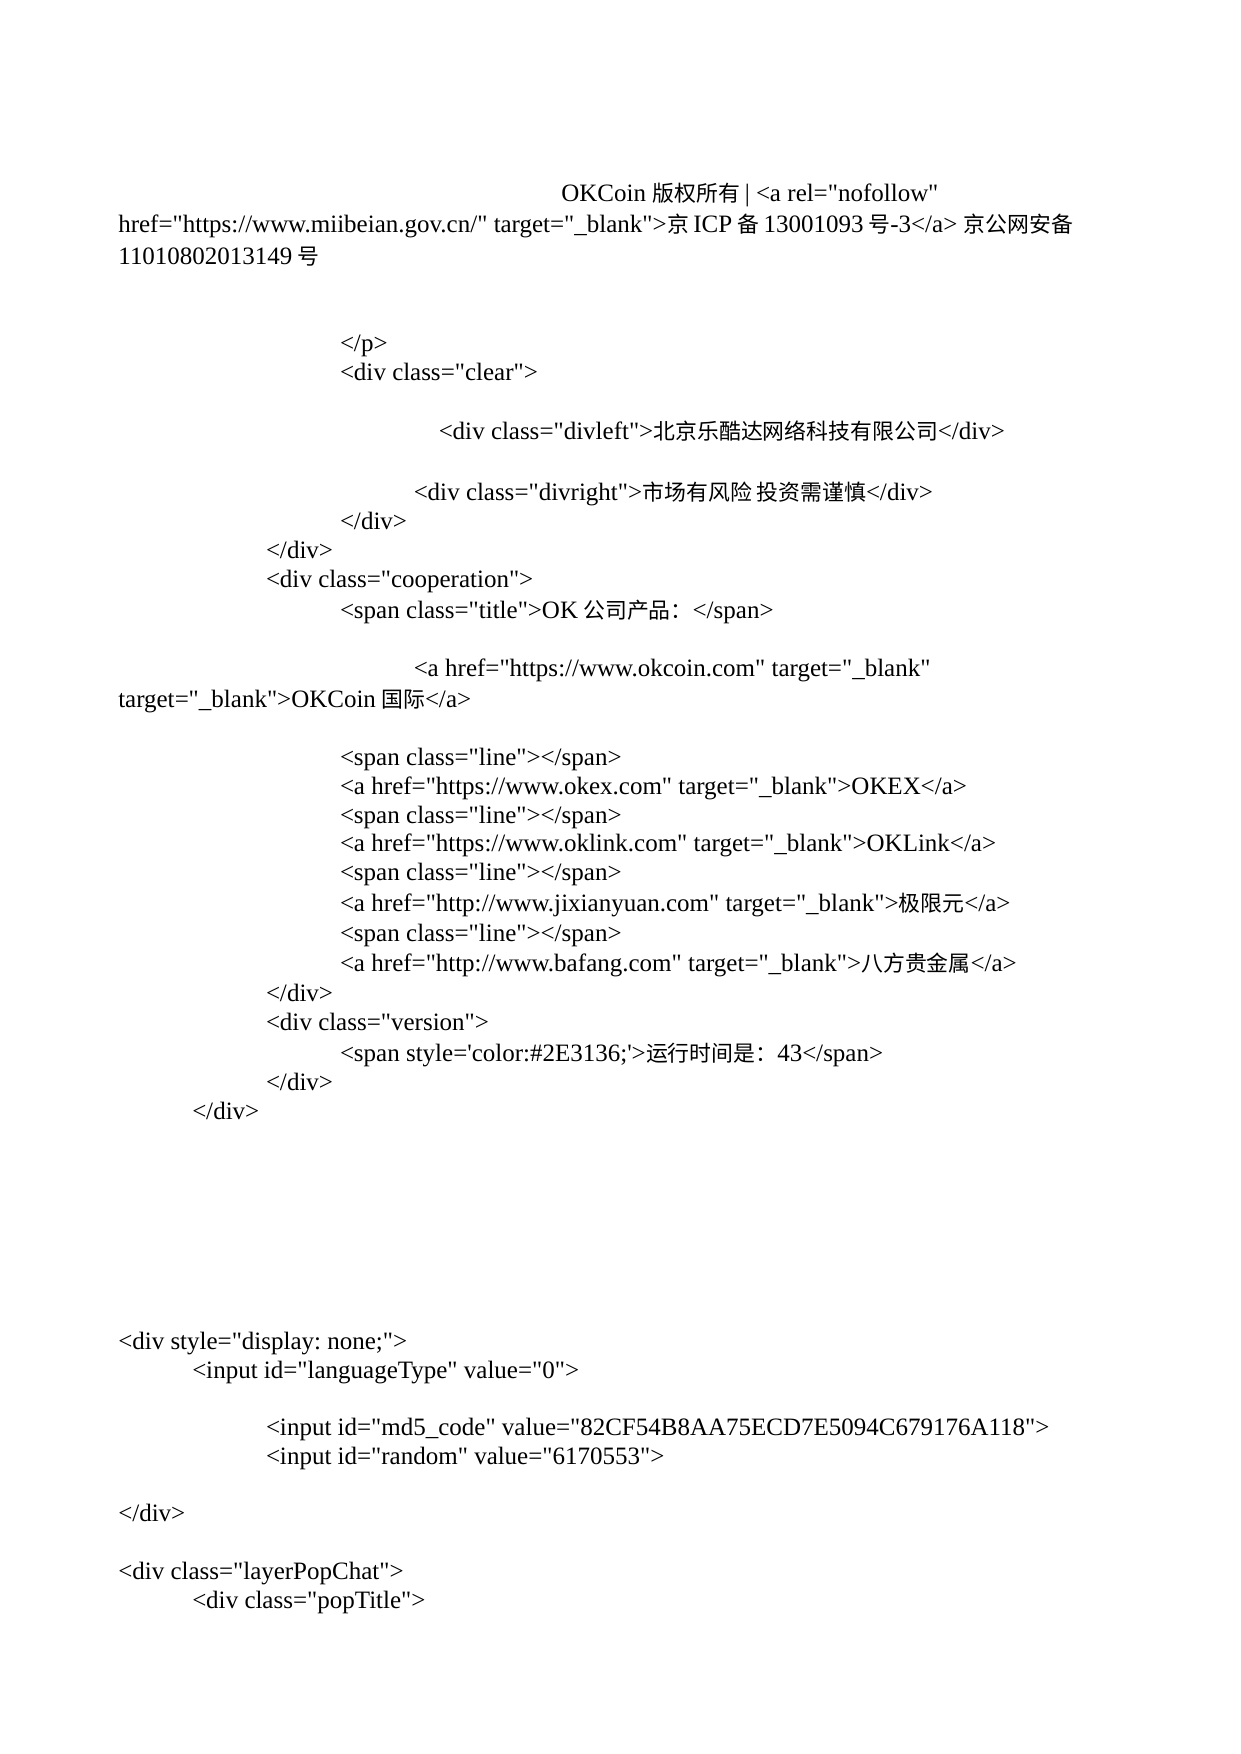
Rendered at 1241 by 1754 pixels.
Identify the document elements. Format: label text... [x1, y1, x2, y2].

text <span class="line"></span> [118, 918, 1122, 946]
text <div style="display: none;"> [118, 1326, 1122, 1355]
text <a href="https://www.oklink.com" target="_blank">OKLink</a> [118, 828, 1122, 857]
text </div> [118, 535, 1122, 564]
text <span class="line"></span> [118, 742, 1122, 771]
text </div> [118, 1096, 1122, 1125]
text <span class="line"></span> [118, 857, 1122, 886]
text <a href="https://www.okex.com" target="_blank">OKEX</a> [118, 771, 1122, 800]
text <span style='color:#2E3136;'>运行时间是：43</span> [118, 1036, 1122, 1067]
text </p> [118, 328, 1122, 357]
text </div> [118, 506, 1122, 535]
text <input id="md5_code" value="82CF54B8AA75ECD7E5094C679176A118"> [118, 1412, 1122, 1441]
text <div class="cooperation"> [118, 564, 1122, 593]
text <a href="http://www.jixianyuan.com" target="_blank">极限元</a> [118, 886, 1122, 918]
text <div class="clear"> [118, 357, 1122, 386]
text <a href="http://www.bafang.com" target="_blank">八方贵金属</a> [118, 946, 1122, 978]
text <span class="title">OK公司产品：</span> [118, 593, 1122, 624]
text <div class="divleft">北京乐酷达网络科技有限公司</div> [118, 414, 1122, 446]
text <div class="layerPopChat"> [118, 1556, 1122, 1585]
text <div class="version"> [118, 1007, 1122, 1036]
text <a href="https://www.okcoin.com" target="_blank" target="_blank">OKCoin国际</a> [118, 653, 1122, 713]
text </div> [118, 978, 1122, 1007]
text <div class="divright">市场有风险 投资需谨慎</div> [118, 475, 1122, 506]
text </div> [118, 1067, 1122, 1096]
text <span class="line"></span> [118, 800, 1122, 828]
text </div> [118, 1498, 1122, 1527]
text <div class="popTitle"> [118, 1585, 1122, 1613]
text OKCoin 版权所有 | <a rel="nofollow" href="https://www.miibeian.gov.cn/" target="_blank">京ICP备13001093号-3</a> 京公网安备11010802013149号 [118, 176, 1122, 271]
text <input id="random" value="6170553"> [118, 1441, 1122, 1470]
text <input id="languageType" value="0"> [118, 1355, 1122, 1383]
